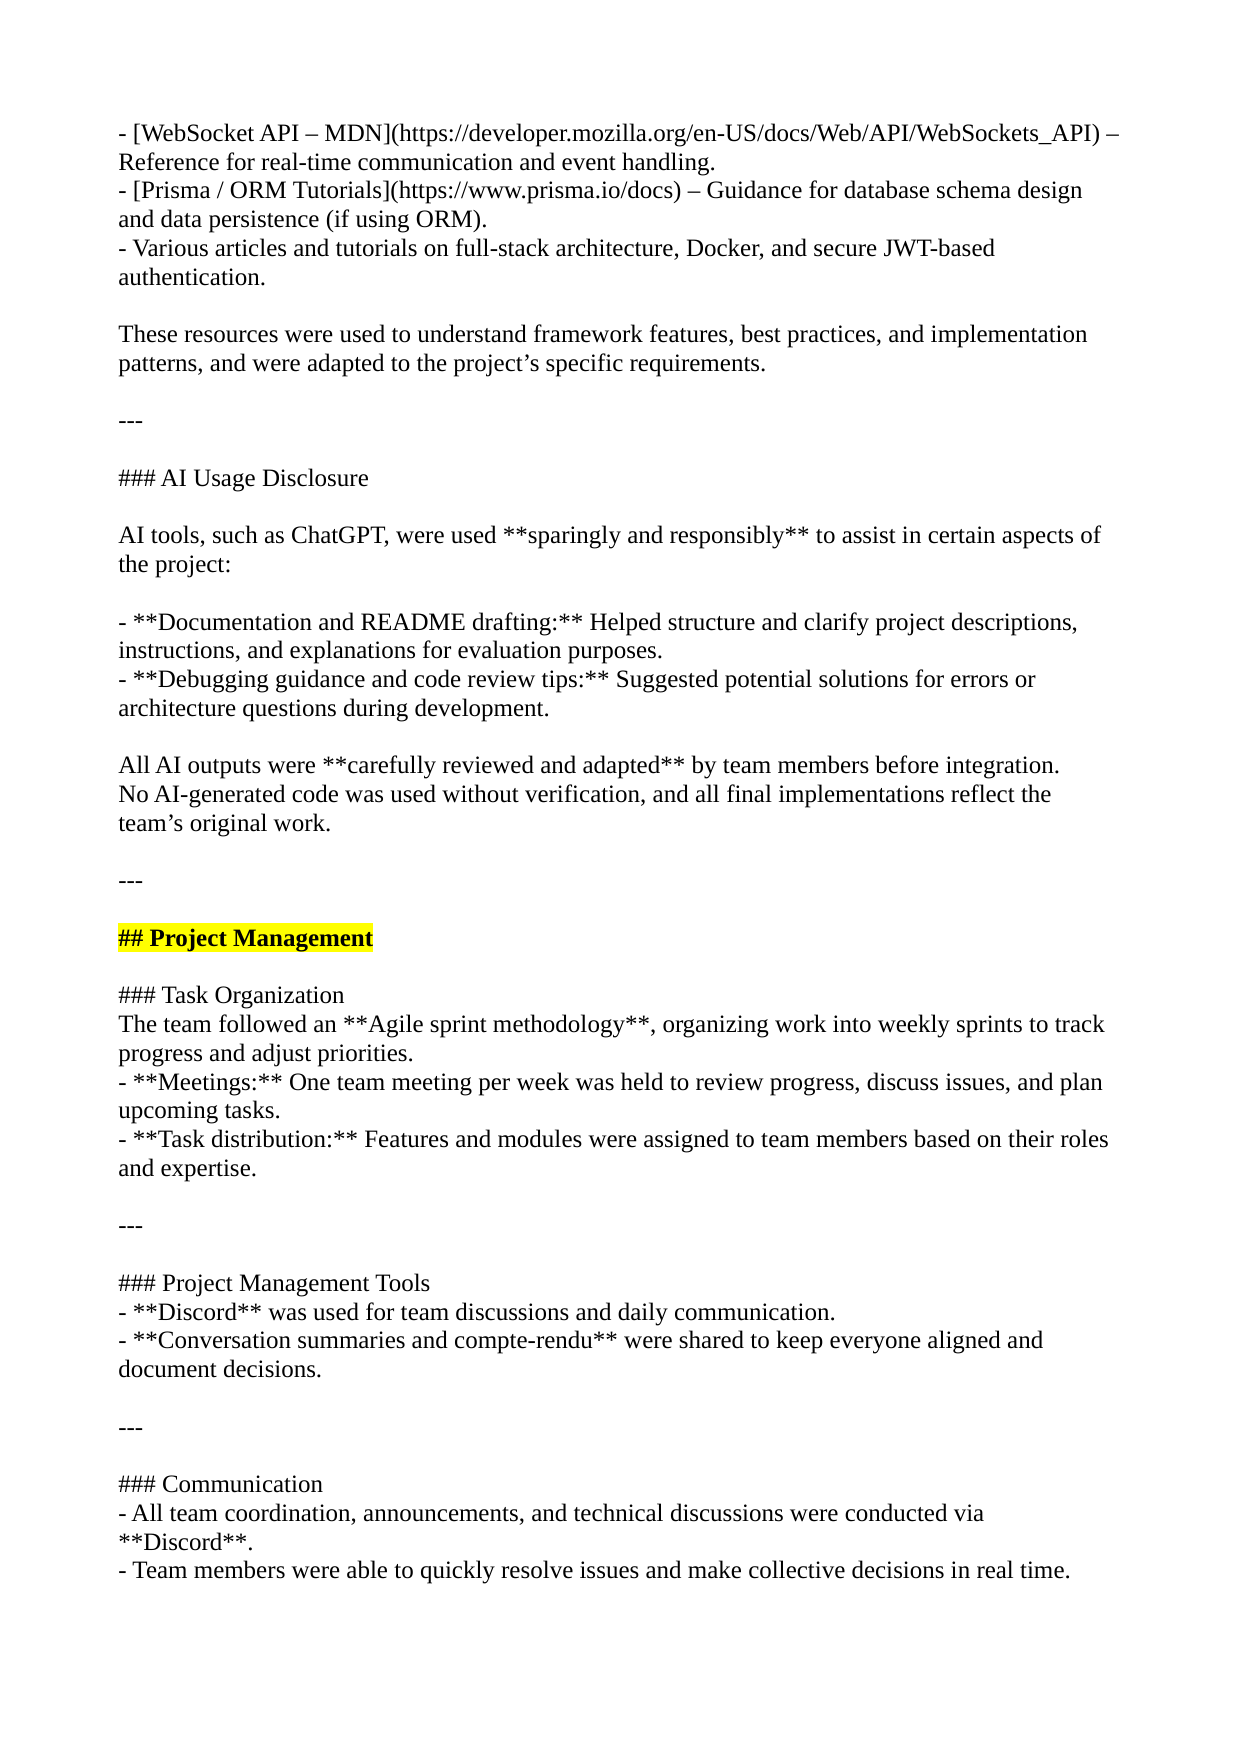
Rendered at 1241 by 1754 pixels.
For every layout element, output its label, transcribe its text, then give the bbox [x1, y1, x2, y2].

text --- [118, 866, 1122, 894]
text - All team coordination, announcements, and technical discussions were conducted via **Discord**. [118, 1498, 1122, 1556]
text --- [118, 1412, 1122, 1441]
text - **Conversation summaries and compte-rendu** were shared to keep everyone aligned and document decisions. [118, 1326, 1122, 1383]
text These resources were used to understand framework features, best practices, and implementation patterns, and were adapted to the project’s specific requirements. [118, 319, 1122, 377]
text - Various articles and tutorials on full-stack architecture, Docker, and secure JWT-based authentication. [118, 233, 1122, 291]
text - [Prisma / ORM Tutorials](https://www.prisma.io/docs) – Guidance for database schema design and data persistence (if using ORM). [118, 176, 1122, 233]
text --- [118, 406, 1122, 434]
text ## Project Management [118, 923, 1122, 952]
text No AI-generated code was used without verification, and all final implementations reflect the team’s original work. [118, 779, 1122, 837]
text ### Task Organization [118, 981, 1122, 1009]
text - **Documentation and README drafting:** Helped structure and clarify project descriptions, instructions, and explanations for evaluation purposes. [118, 607, 1122, 664]
text ### AI Usage Disclosure [118, 463, 1122, 492]
text - Team members were able to quickly resolve issues and make collective decisions in real time. [118, 1556, 1122, 1584]
text - **Discord** was used for team discussions and daily communication. [118, 1297, 1122, 1326]
text ### Project Management Tools [118, 1268, 1122, 1297]
text - [WebSocket API – MDN](https://developer.mozilla.org/en-US/docs/Web/API/WebSockets_API) – Reference for real-time communication and event handling. [118, 118, 1122, 176]
text All AI outputs were **carefully reviewed and adapted** by team members before integration. [118, 751, 1122, 779]
text AI tools, such as ChatGPT, were used **sparingly and responsibly** to assist in certain aspects of the project: [118, 521, 1122, 578]
text - **Debugging guidance and code review tips:** Suggested potential solutions for errors or architecture questions during development. [118, 664, 1122, 722]
text --- [118, 1211, 1122, 1239]
text The team followed an **Agile sprint methodology**, organizing work into weekly sprints to track progress and adjust priorities. [118, 1009, 1122, 1067]
text - **Meetings:** One team meeting per week was held to review progress, discuss issues, and plan upcoming tasks. [118, 1067, 1122, 1124]
text - **Task distribution:** Features and modules were assigned to team members based on their roles and expertise. [118, 1124, 1122, 1182]
text ### Communication [118, 1469, 1122, 1498]
